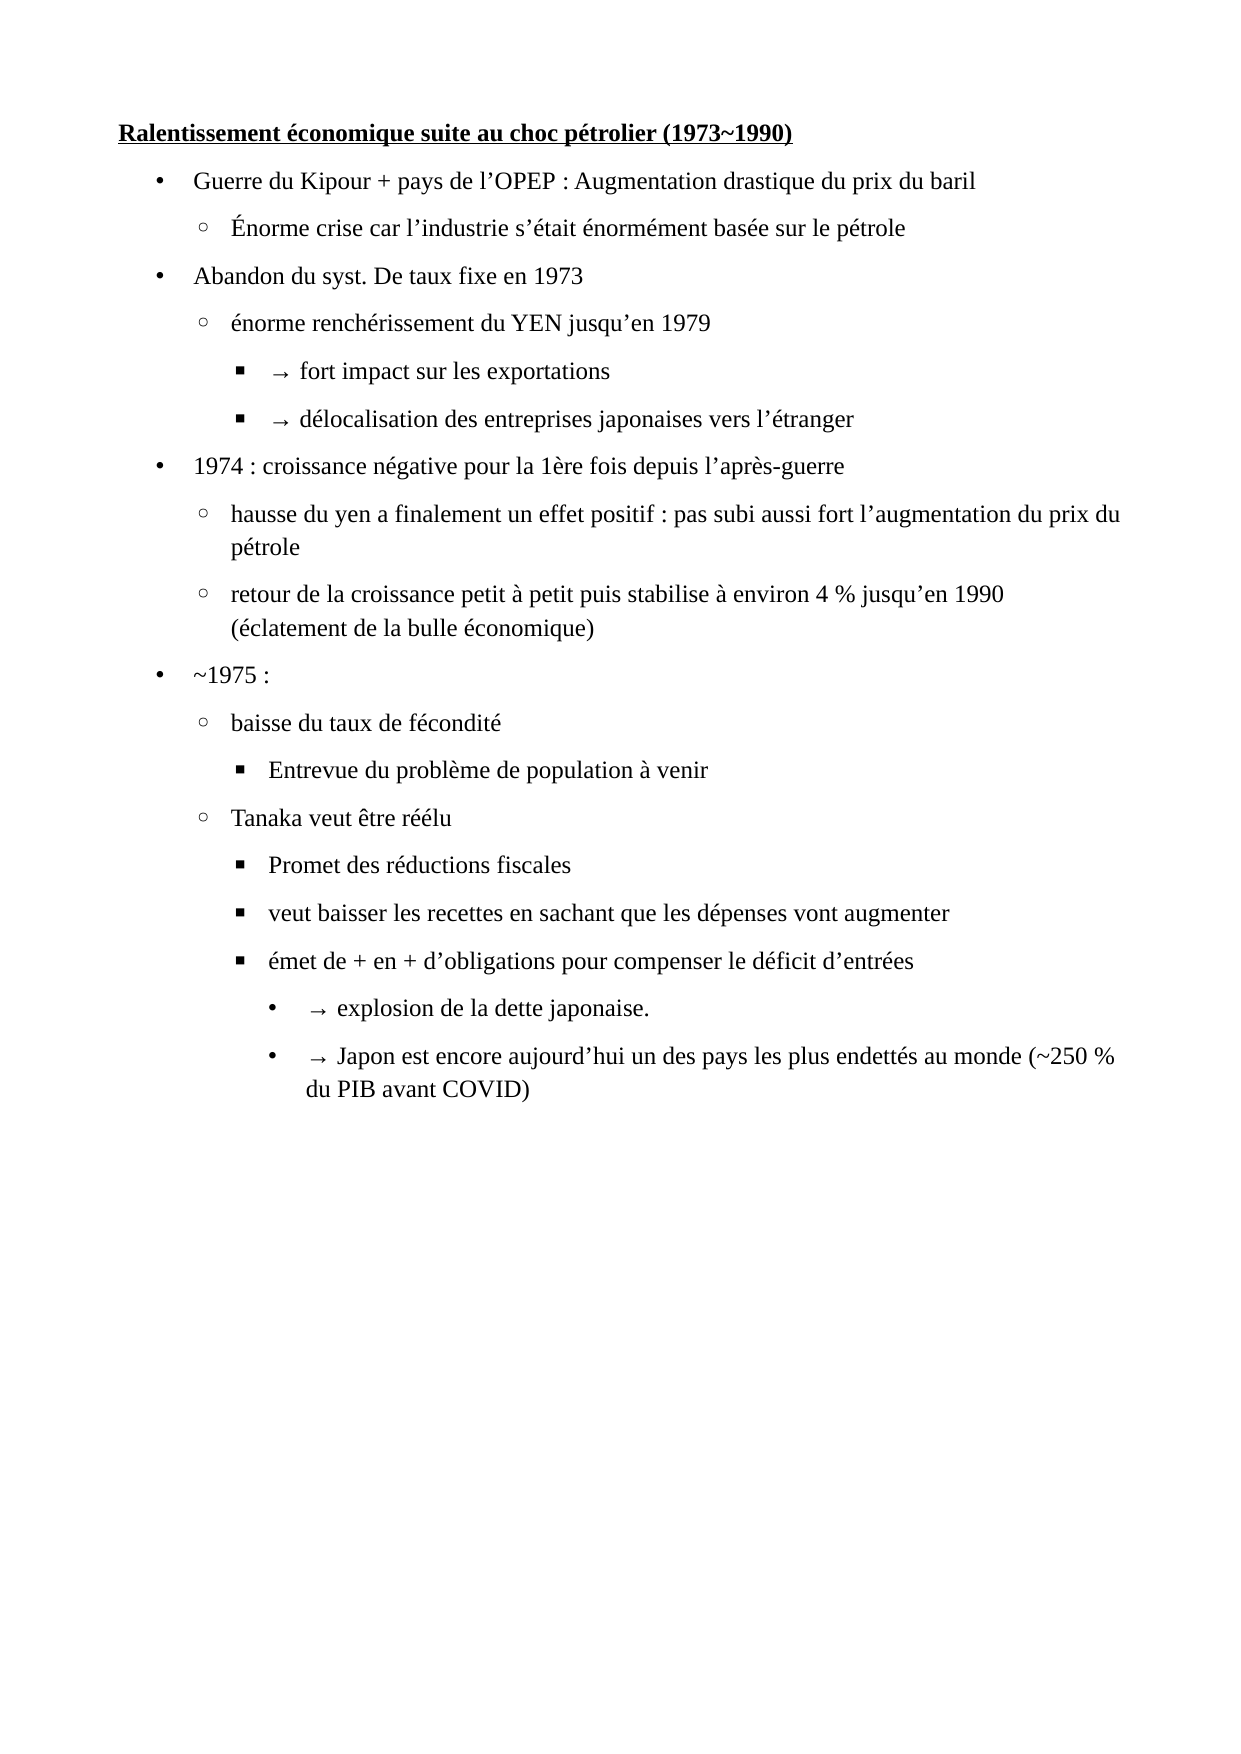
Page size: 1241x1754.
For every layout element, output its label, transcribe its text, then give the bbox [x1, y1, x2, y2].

list baisse du taux de fécondité [193, 708, 1122, 737]
list émet de + en + d’obligations pour compenser le déficit d’entrées [231, 946, 1122, 974]
list → fort impact sur les exportations [231, 356, 1122, 385]
list hausse du yen a finalement un effet positif : pas subi aussi fort l’augmentation du prix du pétrole [193, 499, 1122, 561]
list → délocalisation des entreprises japonaises vers l’étranger [231, 404, 1122, 432]
list retour de la croissance petit à petit puis stabilise à environ 4 % jusqu’en 1990 (éclatement de la bulle économique) [193, 579, 1122, 641]
list → explosion de la dette japonaise. [268, 993, 1122, 1022]
list Énorme crise car l’industrie s’était énormément basée sur le pétrole [193, 213, 1122, 242]
list 1974 : croissance négative pour la 1ère fois depuis l’après-guerre [156, 451, 1122, 480]
list Guerre du Kipour + pays de l’OPEP : Augmentation drastique du prix du baril [156, 166, 1122, 194]
list Promet des réductions fiscales [231, 851, 1122, 879]
list énorme renchérissement du YEN jusqu’en 1979 [193, 308, 1122, 337]
list Tanaka veut être réélu [193, 803, 1122, 832]
list Abandon du syst. De taux fixe en 1973 [156, 261, 1122, 290]
list → Japon est encore aujourd’hui un des pays les plus endettés au monde (~250 % du PIB avant COVID) [268, 1041, 1122, 1103]
list ~1975 : [156, 660, 1122, 689]
list veut baisser les recettes en sachant que les dépenses vont augmenter [231, 898, 1122, 927]
text Ralentissement économique suite au choc pétrolier (1973~1990) [118, 118, 1122, 147]
list Entrevue du problème de population à venir [231, 755, 1122, 784]
